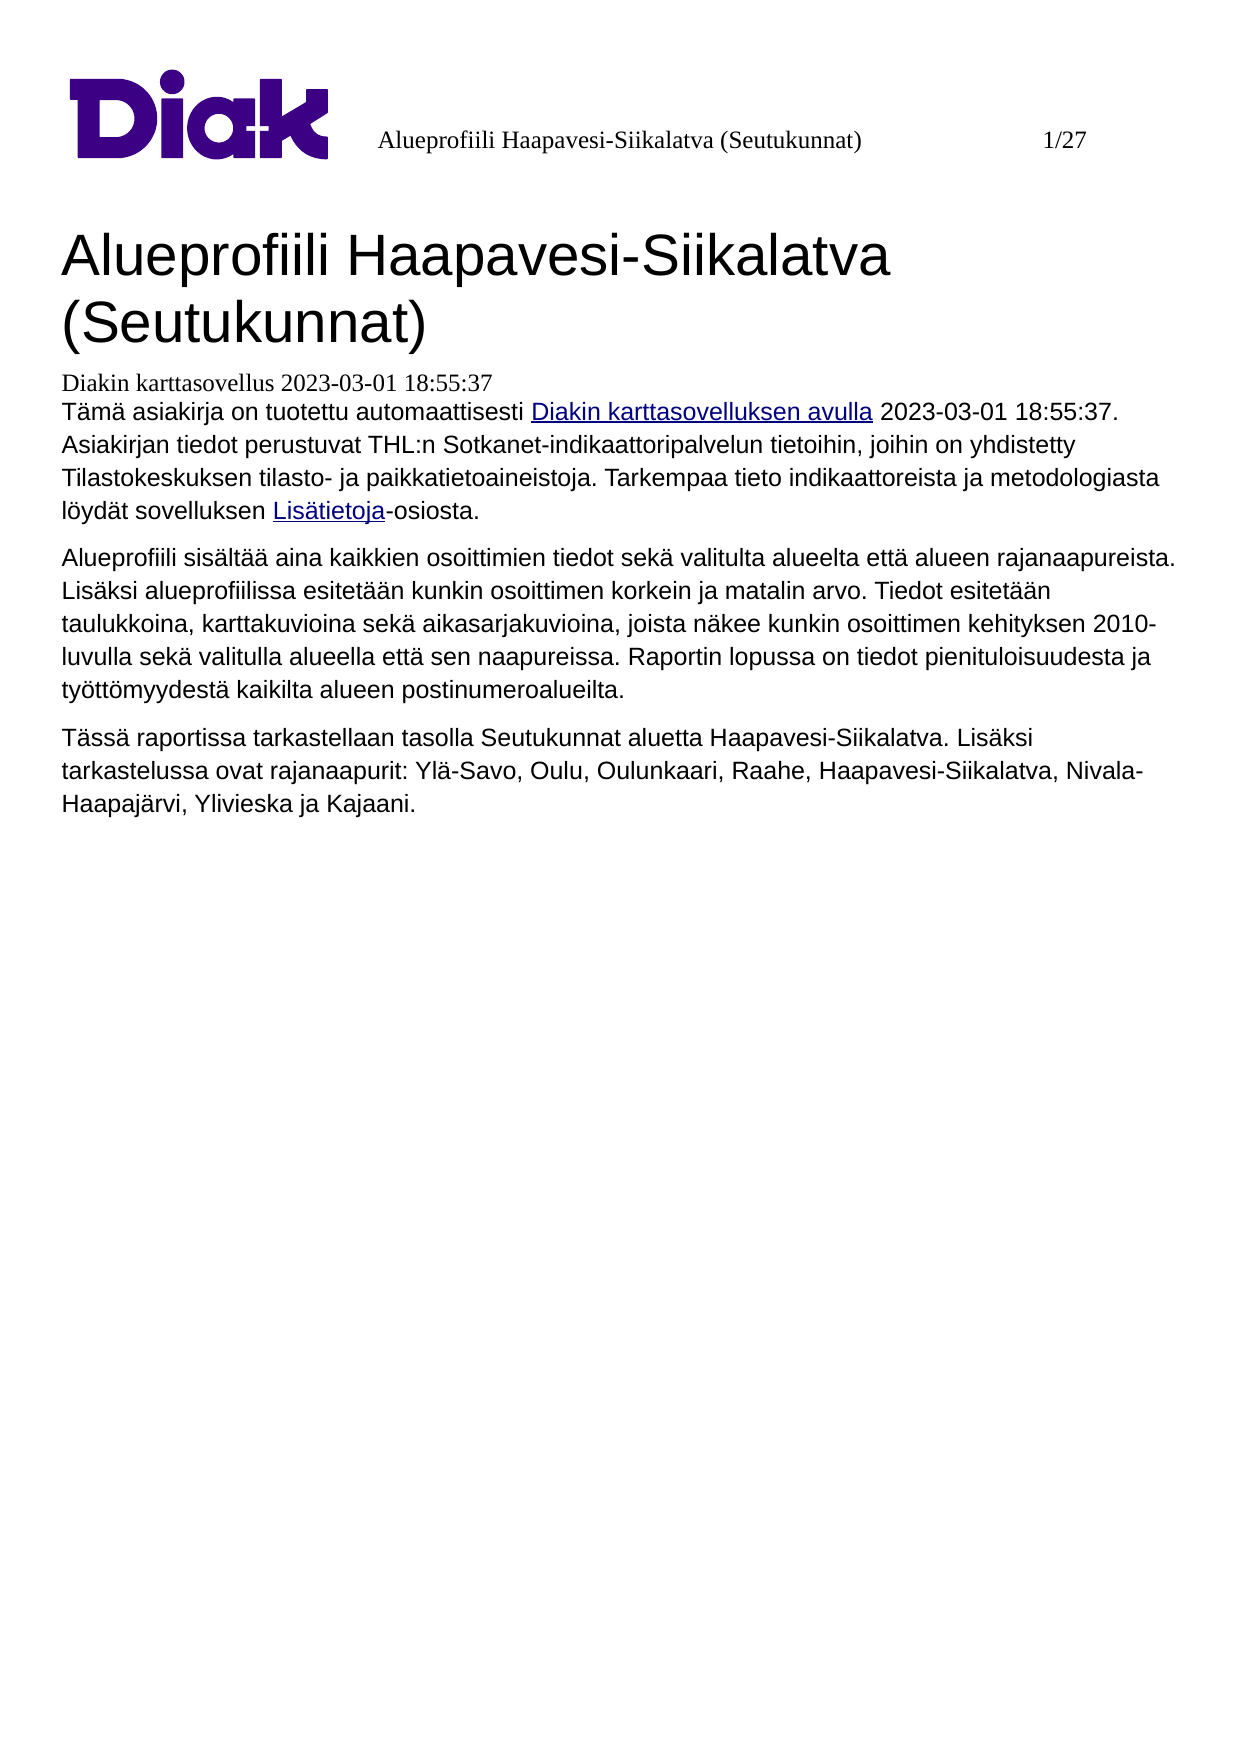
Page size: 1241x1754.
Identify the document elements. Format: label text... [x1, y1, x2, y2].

text Tässä raportissa tarkastellaan tasolla Seutukunnat aluetta Haapavesi-Siikalatva. Lisäksi tarkastelussa ovat rajanaapurit: Ylä-Savo, Oulu, Oulunkaari, Raahe, Haapavesi-Siikalatva, Nivala-Haapajärvi, Ylivieska ja Kajaani. [61, 723, 1179, 818]
text Diakin karttasovellus 2023-03-01 18:55:37 [61, 368, 1179, 397]
title Alueprofiili Haapavesi-Siikalatva (Seutukunnat) [61, 221, 1179, 355]
text Alueprofiili sisältää aina kaikkien osoittimien tiedot sekä valitulta alueelta että alueen rajanaapureista. Lisäksi alueprofiilissa esitetään kunkin osoittimen korkein ja matalin arvo. Tiedot esitetään taulukkoina, karttakuvioina sekä aikasarjakuvioina, joista näkee kunkin osoittimen kehityksen 2010-luvulla sekä valitulla alueella että sen naapureissa. Raportin lopussa on tiedot pienituloisuudesta ja työttömyydestä kaikilta alueen postinumeroalueilta. [61, 543, 1179, 704]
text Tämä asiakirja on tuotettu automaattisesti Diakin karttasovelluksen avulla 2023-03-01 18:55:37. Asiakirjan tiedot perustuvat THL:n Sotkanet-indikaattoripalvelun tietoihin, joihin on yhdistetty Tilastokeskuksen tilasto- ja paikkatietoaineistoja. Tarkempaa tieto indikaattoreista ja metodologiasta löydät sovelluksen Lisätietoja-osiosta. [61, 397, 1179, 524]
